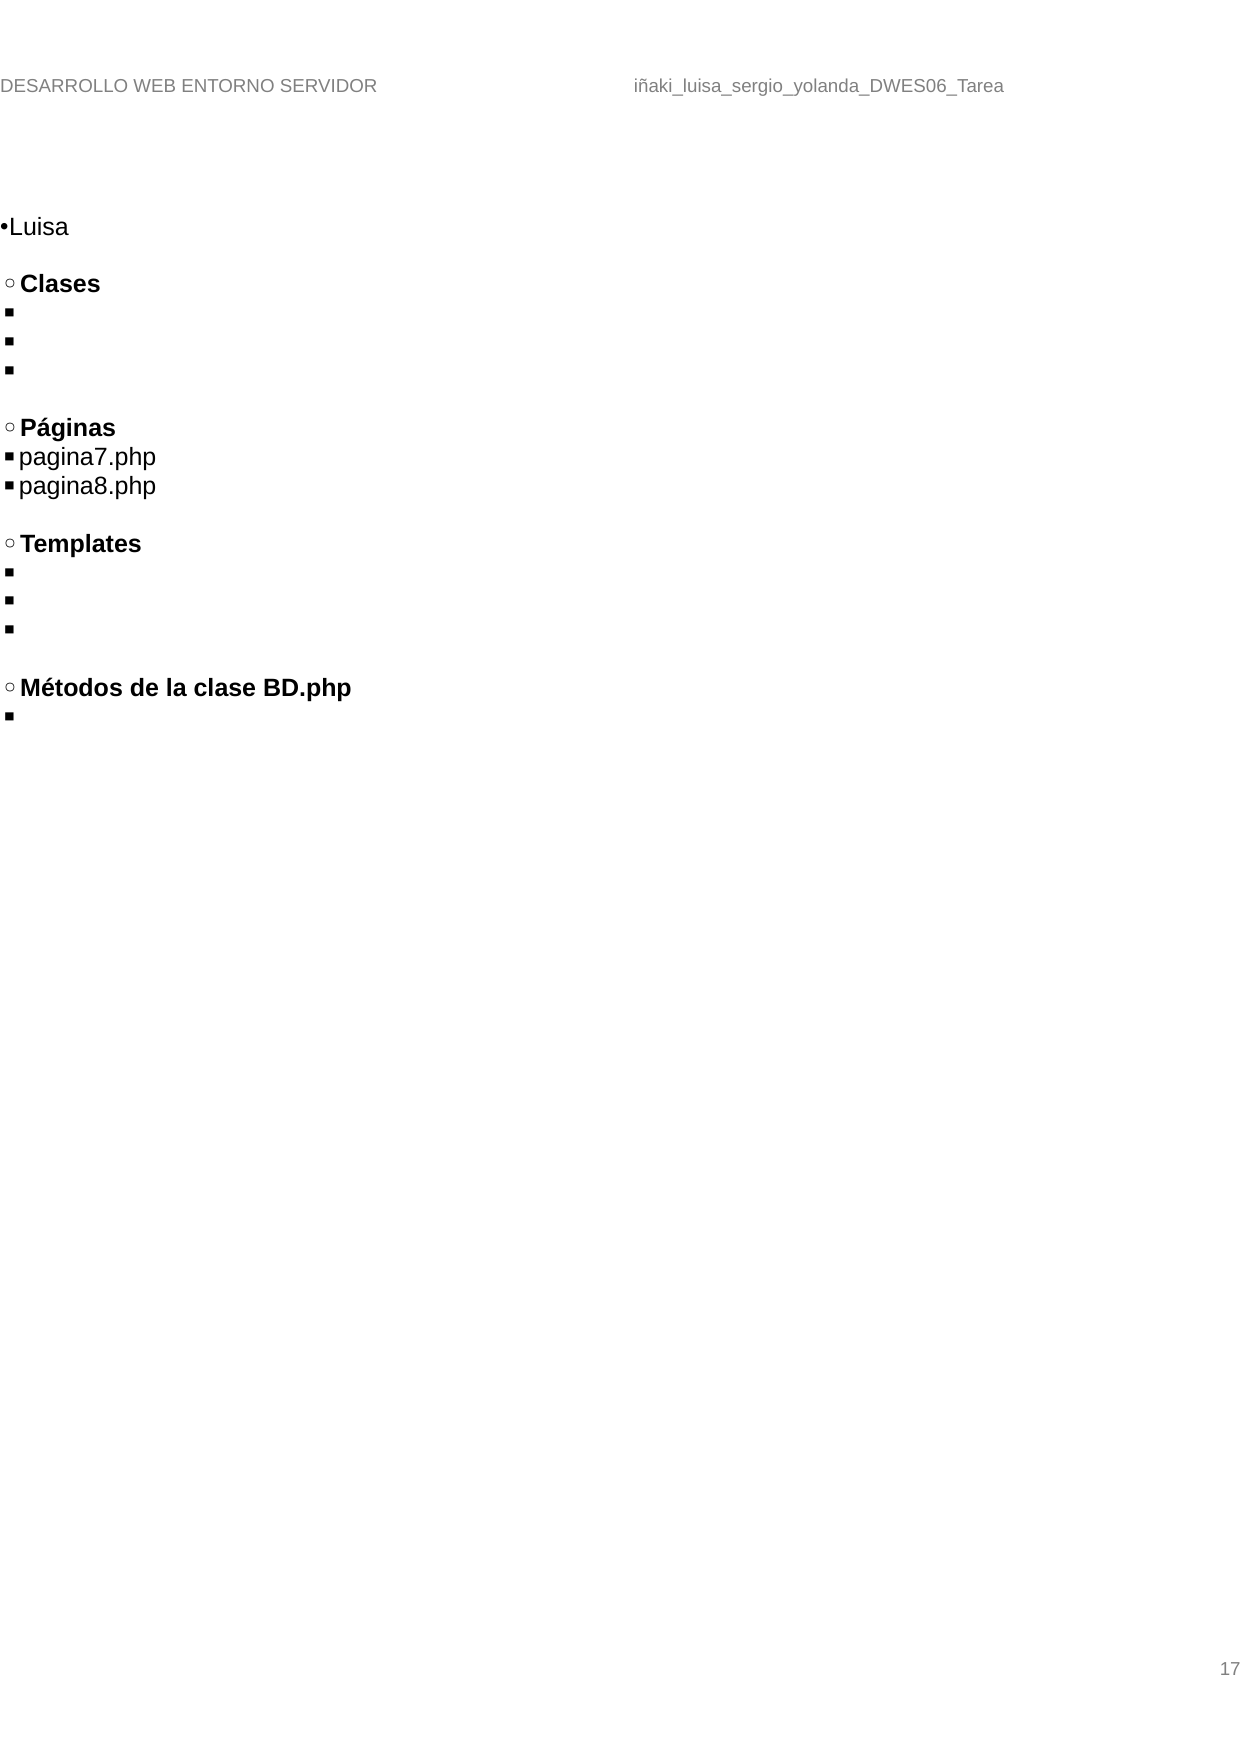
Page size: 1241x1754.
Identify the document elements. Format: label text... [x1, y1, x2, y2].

list Clases [0, 269, 1240, 298]
list Templates [0, 529, 1240, 557]
list pagina8.php [0, 471, 1240, 500]
list Luisa [0, 212, 1240, 240]
list Páginas [0, 413, 1240, 442]
list Métodos de la clase BD.php [0, 673, 1240, 702]
list pagina7.php [0, 442, 1240, 471]
